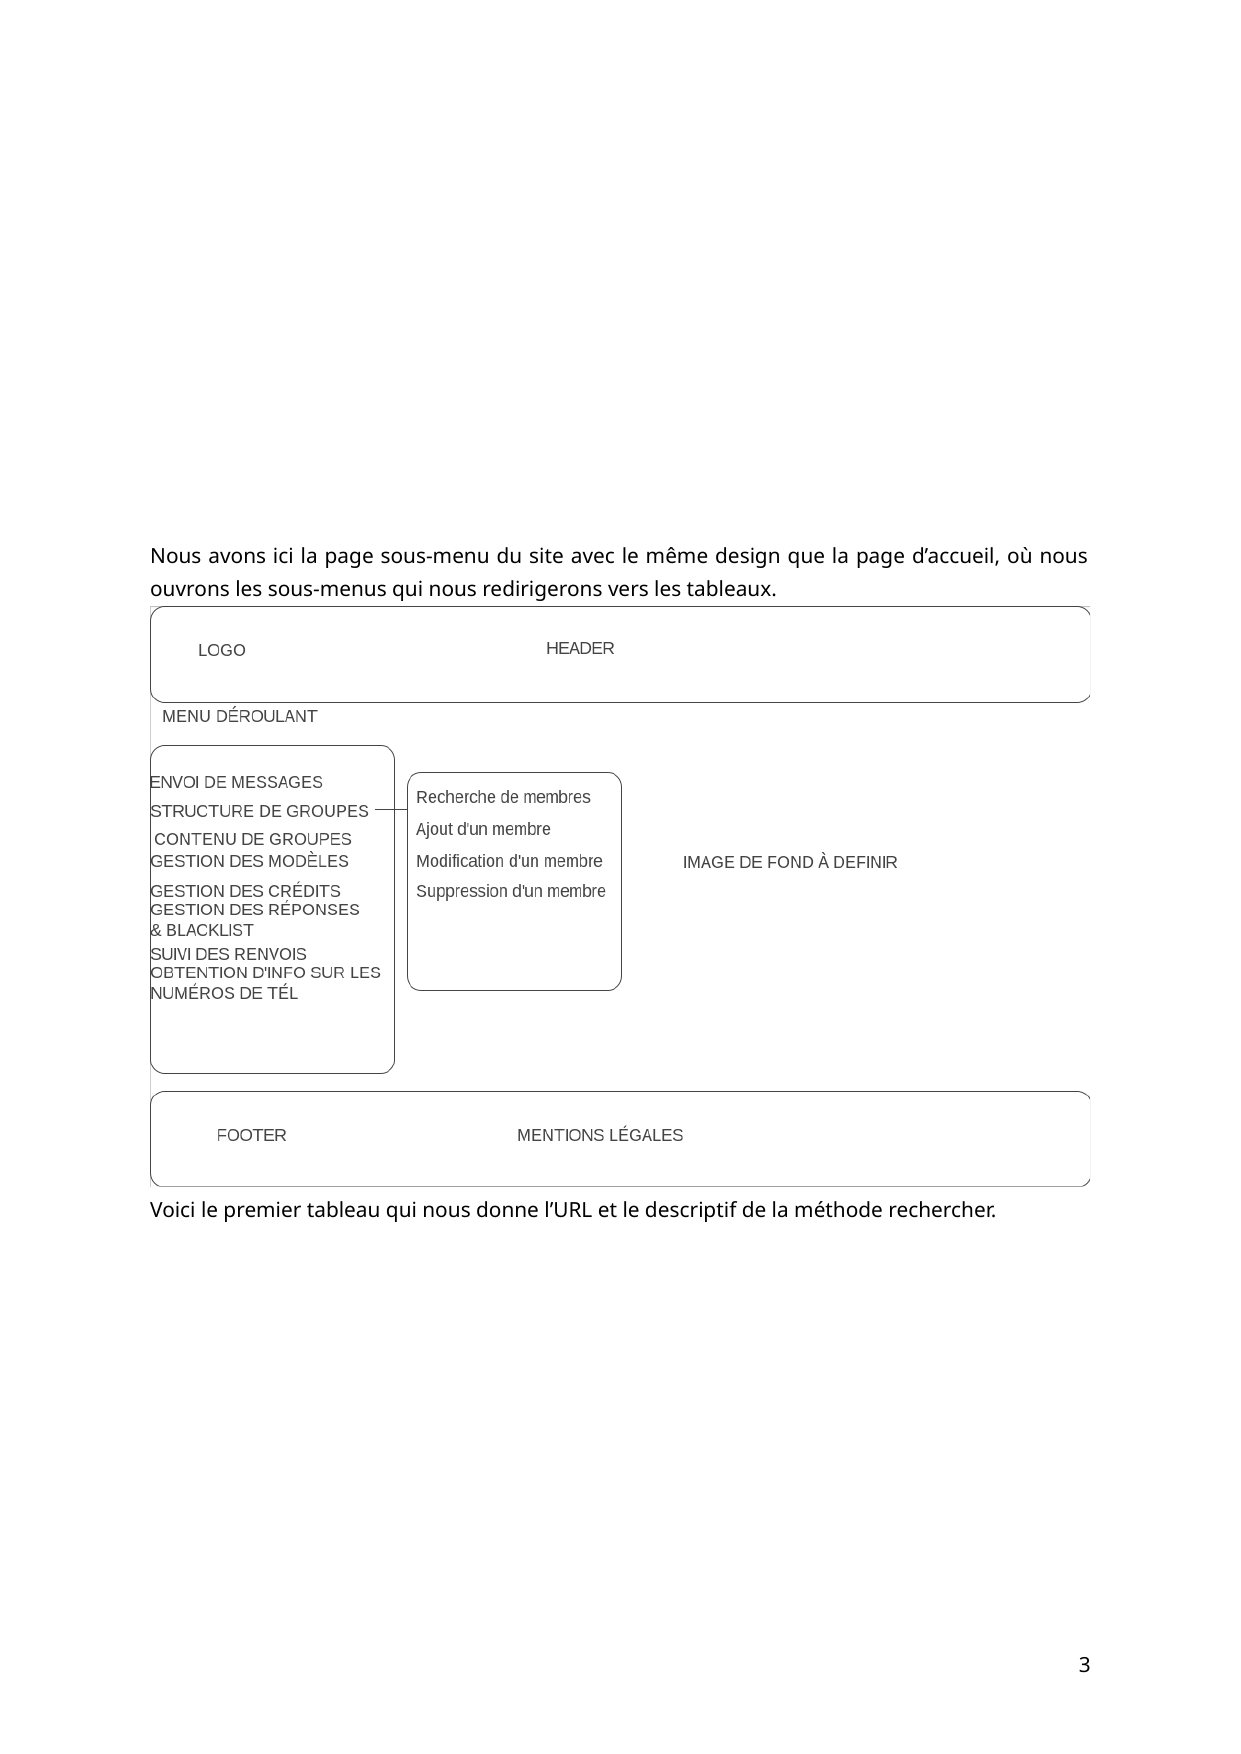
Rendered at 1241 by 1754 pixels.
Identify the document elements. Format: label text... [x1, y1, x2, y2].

picture [150, 606, 1091, 1187]
text Nous avons ici la page sous-menu du site avec le même design que la page d’accueil, où nous ouvrons les sous-menus qui nous redirigerons vers les tableaux. [150, 541, 1090, 602]
text Voici le premier tableau qui nous donne l’URL et le descriptif de la méthode rechercher. [150, 1187, 1090, 1223]
